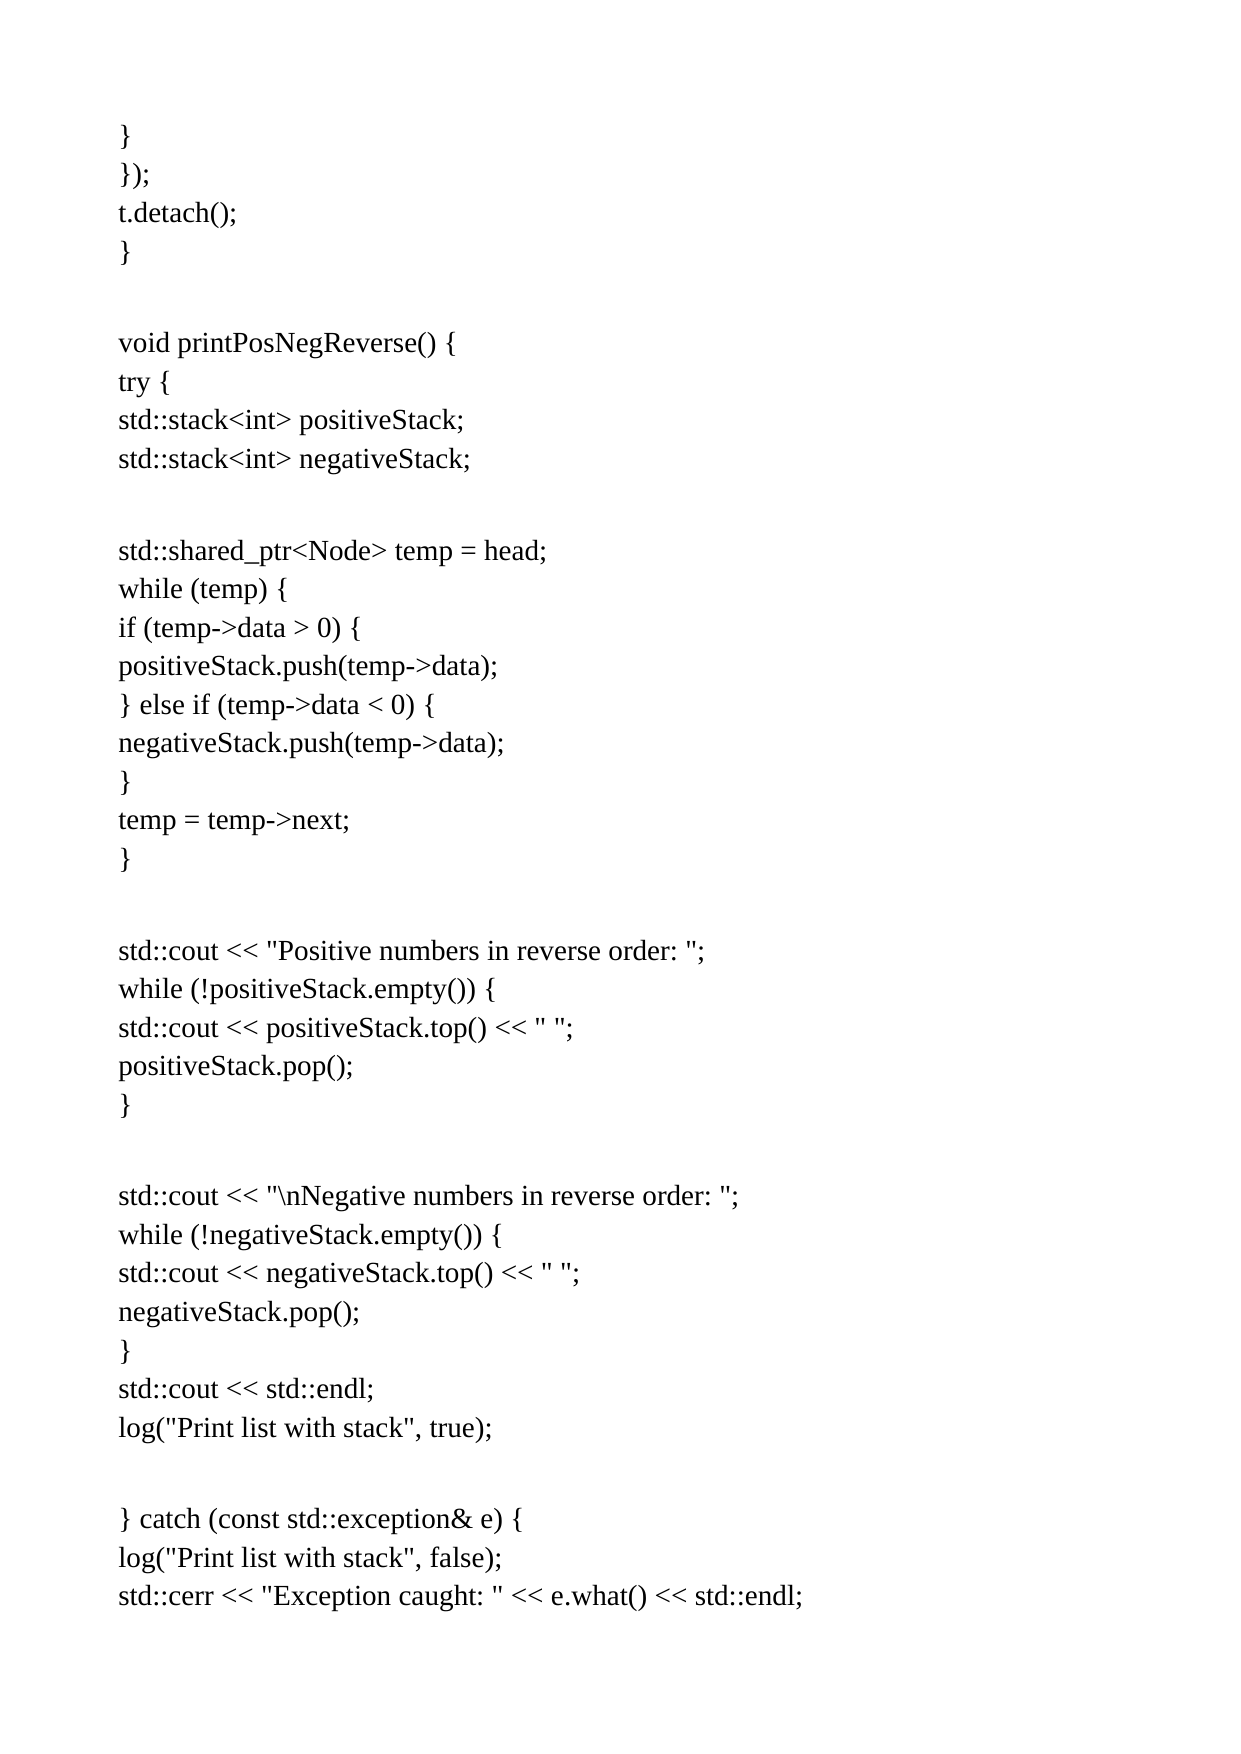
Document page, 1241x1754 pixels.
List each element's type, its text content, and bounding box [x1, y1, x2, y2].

text temp = temp->next; [118, 802, 1122, 836]
text std::stack<int> positiveStack; [118, 402, 1122, 436]
text } catch (const std::exception& e) { [118, 1501, 1122, 1535]
text while (temp) { [118, 571, 1122, 605]
text try { [118, 364, 1122, 397]
text std::shared_ptr<Node> temp = head; [118, 533, 1122, 566]
text void printPosNegReverse() { [118, 325, 1122, 359]
text std::cout << std::endl; [118, 1371, 1122, 1405]
text std::cout << positiveStack.top() << " "; [118, 1010, 1122, 1043]
text } [118, 1333, 1122, 1366]
text log("Print list with stack", true); [118, 1410, 1122, 1443]
text positiveStack.push(temp->data); [118, 648, 1122, 682]
text if (temp->data > 0) { [118, 610, 1122, 643]
text positiveStack.pop(); [118, 1048, 1122, 1082]
text negativeStack.pop(); [118, 1294, 1122, 1328]
text } [118, 764, 1122, 797]
text std::cout << "Positive numbers in reverse order: "; [118, 933, 1122, 966]
text } else if (temp->data < 0) { [118, 687, 1122, 720]
text while (!negativeStack.empty()) { [118, 1217, 1122, 1251]
text } [118, 118, 1122, 152]
text negativeStack.push(temp->data); [118, 725, 1122, 759]
text } [118, 1087, 1122, 1120]
text } [118, 234, 1122, 267]
text t.detach(); [118, 195, 1122, 229]
text std::cout << "\nNegative numbers in reverse order: "; [118, 1178, 1122, 1212]
text std::cout << negativeStack.top() << " "; [118, 1256, 1122, 1289]
text } [118, 841, 1122, 874]
text }); [118, 157, 1122, 190]
text std::stack<int> negativeStack; [118, 441, 1122, 474]
text std::cerr << "Exception caught: " << e.what() << std::endl; [118, 1578, 1122, 1612]
text log("Print list with stack", false); [118, 1540, 1122, 1573]
text while (!positiveStack.empty()) { [118, 971, 1122, 1005]
